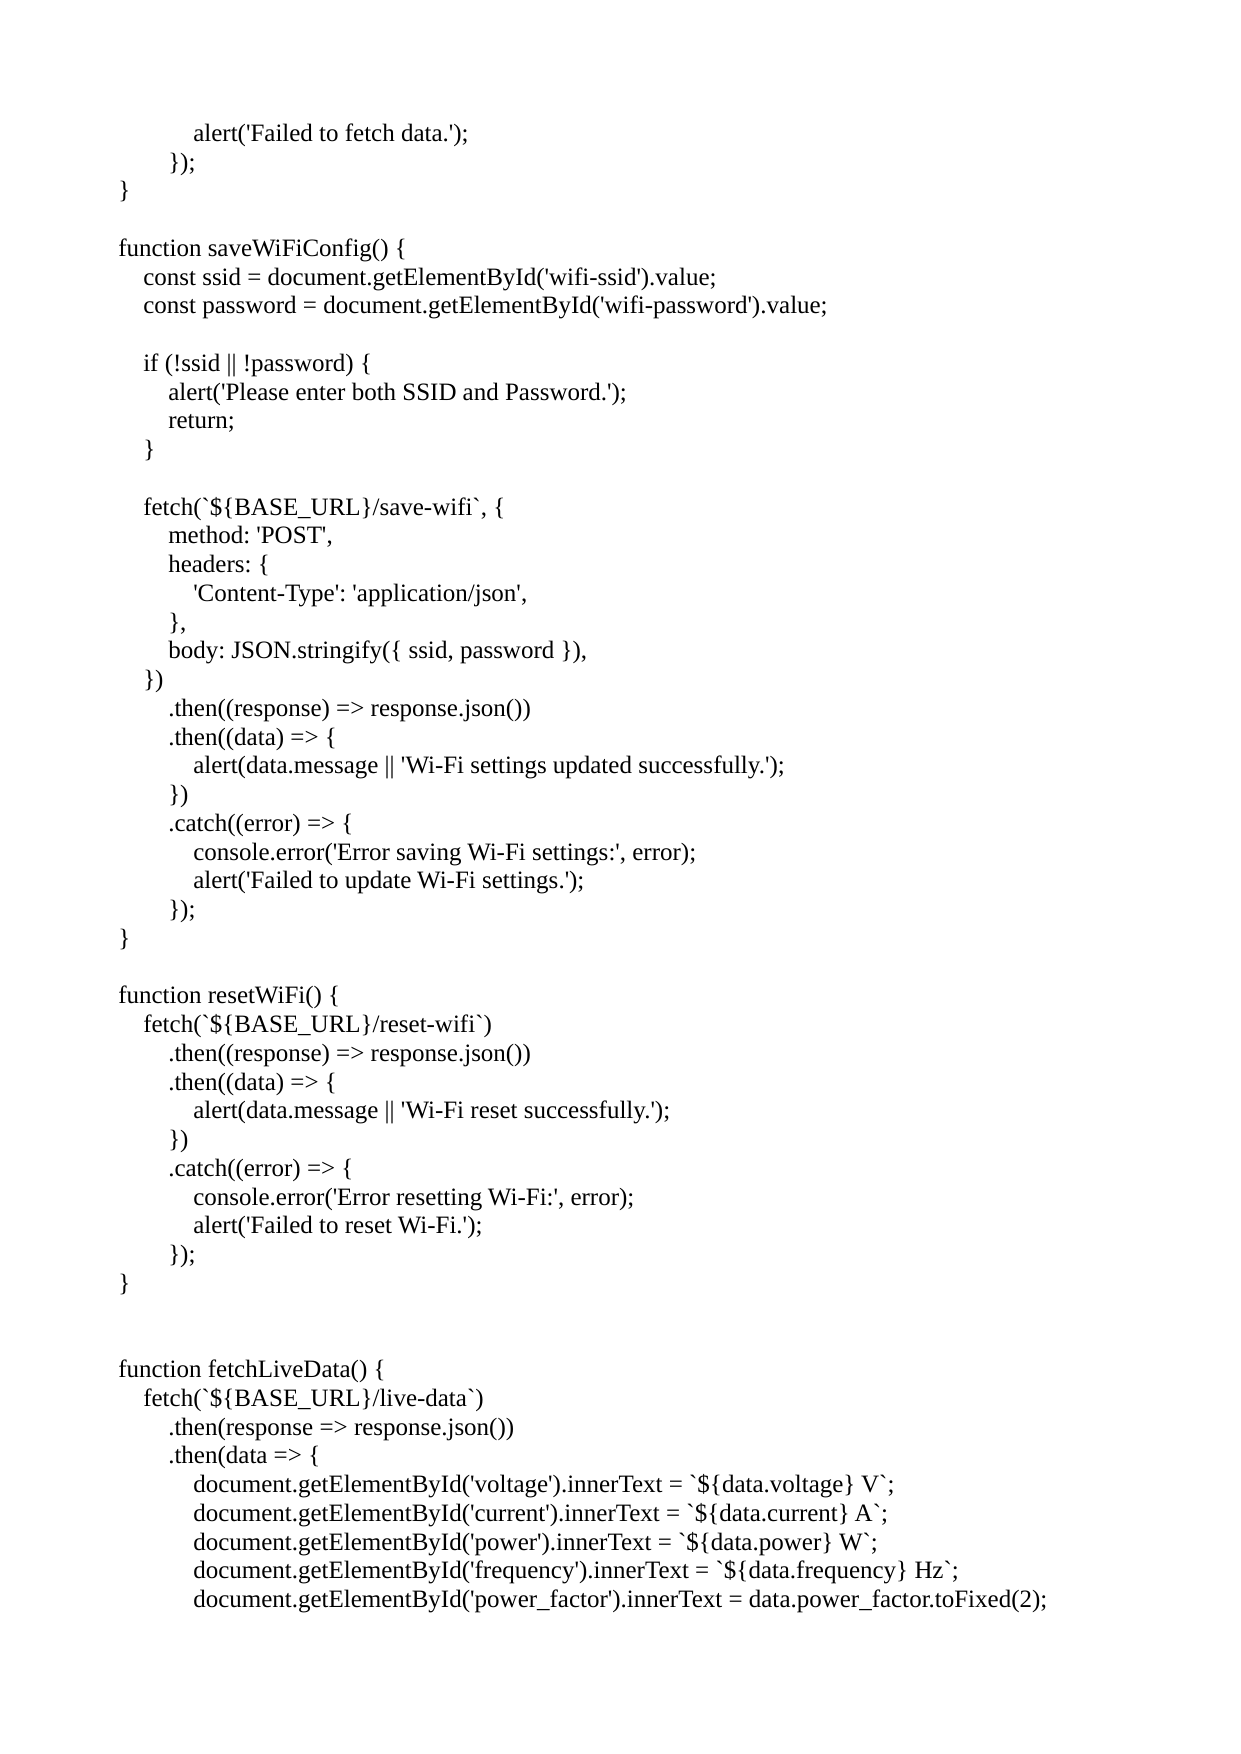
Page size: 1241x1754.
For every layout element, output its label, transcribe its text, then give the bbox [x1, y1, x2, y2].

text } [118, 1268, 1122, 1297]
text document.getElementById('power_factor').innerText = data.power_factor.toFixed(2); [118, 1584, 1122, 1613]
text .catch((error) => { [118, 1153, 1122, 1182]
text const ssid = document.getElementById('wifi-ssid').value; [118, 262, 1122, 291]
text }); [118, 147, 1122, 176]
text headers: { [118, 549, 1122, 578]
text alert('Failed to reset Wi-Fi.'); [118, 1211, 1122, 1239]
text fetch(`${BASE_URL}/reset-wifi`) [118, 1009, 1122, 1038]
text document.getElementById('voltage').innerText = `${data.voltage} V`; [118, 1469, 1122, 1498]
text .then(data => { [118, 1441, 1122, 1469]
text .then((data) => { [118, 722, 1122, 751]
text 'Content-Type': 'application/json', [118, 578, 1122, 607]
text alert(data.message || 'Wi-Fi settings updated successfully.'); [118, 751, 1122, 779]
text document.getElementById('frequency').innerText = `${data.frequency} Hz`; [118, 1556, 1122, 1584]
text .then((response) => response.json()) [118, 693, 1122, 722]
text alert('Please enter both SSID and Password.'); [118, 377, 1122, 406]
text alert(data.message || 'Wi-Fi reset successfully.'); [118, 1096, 1122, 1124]
text }); [118, 1239, 1122, 1268]
text }); [118, 894, 1122, 923]
text body: JSON.stringify({ ssid, password }), [118, 636, 1122, 664]
text .then((data) => { [118, 1067, 1122, 1096]
text return; [118, 406, 1122, 434]
text }, [118, 607, 1122, 636]
text }) [118, 779, 1122, 808]
text alert('Failed to update Wi-Fi settings.'); [118, 866, 1122, 894]
text } [118, 923, 1122, 952]
text alert('Failed to fetch data.'); [118, 118, 1122, 147]
text fetch(`${BASE_URL}/live-data`) [118, 1383, 1122, 1412]
text fetch(`${BASE_URL}/save-wifi`, { [118, 492, 1122, 521]
text console.error('Error resetting Wi-Fi:', error); [118, 1182, 1122, 1211]
text function saveWiFiConfig() { [118, 233, 1122, 262]
text .then((response) => response.json()) [118, 1038, 1122, 1067]
text .catch((error) => { [118, 808, 1122, 837]
text document.getElementById('power').innerText = `${data.power} W`; [118, 1527, 1122, 1556]
text method: 'POST', [118, 521, 1122, 549]
text if (!ssid || !password) { [118, 348, 1122, 377]
text document.getElementById('current').innerText = `${data.current} A`; [118, 1498, 1122, 1527]
text } [118, 176, 1122, 204]
text } [118, 434, 1122, 463]
text .then(response => response.json()) [118, 1412, 1122, 1441]
text }) [118, 1124, 1122, 1153]
text const password = document.getElementById('wifi-password').value; [118, 291, 1122, 319]
text console.error('Error saving Wi-Fi settings:', error); [118, 837, 1122, 866]
text function resetWiFi() { [118, 981, 1122, 1009]
text }) [118, 664, 1122, 693]
text function fetchLiveData() { [118, 1354, 1122, 1383]
